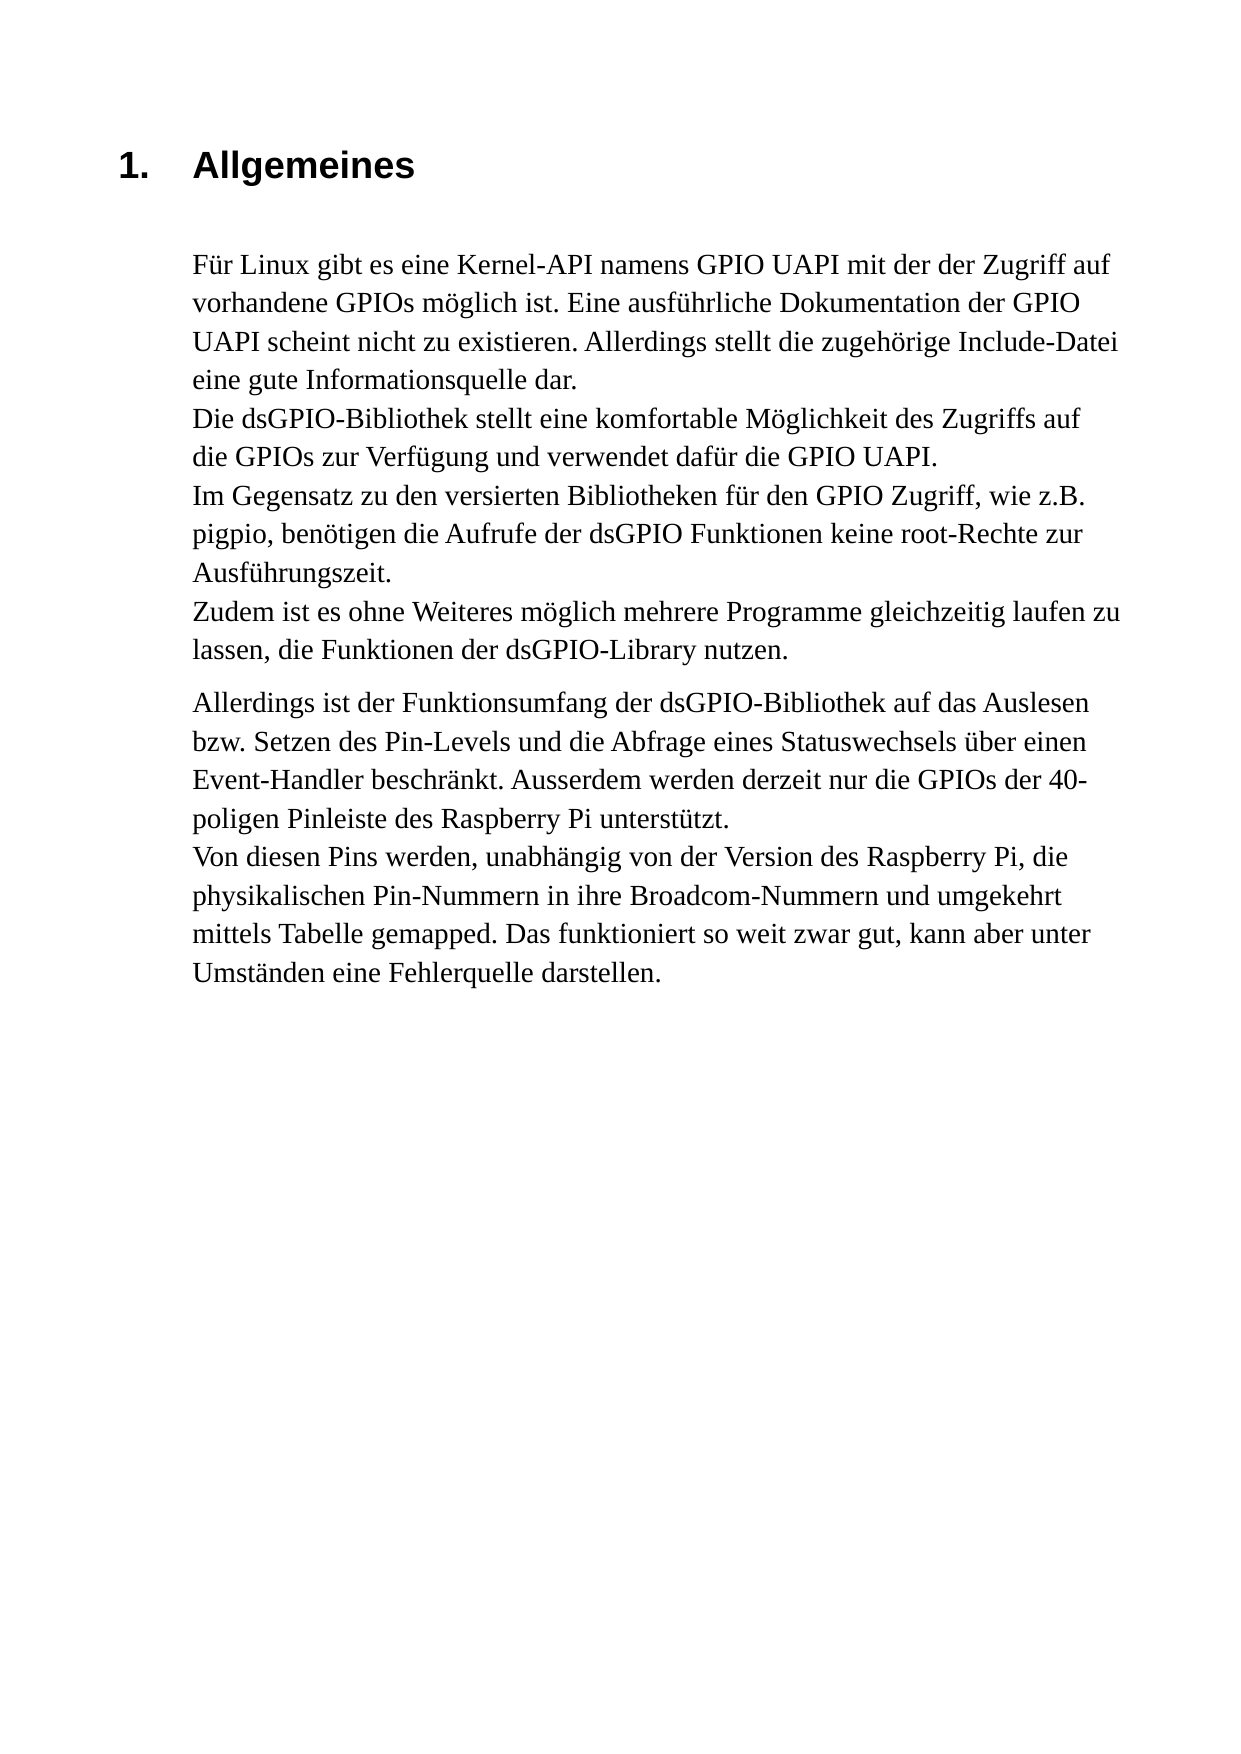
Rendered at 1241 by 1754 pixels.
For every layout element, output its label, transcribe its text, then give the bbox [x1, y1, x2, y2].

text Für Linux gibt es eine Kernel-API namens GPIO UAPI mit der der Zugriff auf vorhandene GPIOs möglich ist. Eine ausführliche Dokumentation der GPIO UAPI scheint nicht zu existieren. Allerdings stellt die zugehörige Include-Datei eine gute Informationsquelle dar. Die dsGPIO-Bibliothek stellt eine komfortable Möglichkeit des Zugriffs auf die GPIOs zur Verfügung und verwendet dafür die GPIO UAPI. Im Gegensatz zu den versierten Bibliotheken für den GPIO Zugriff, wie z.B. pigpio, benötigen die Aufrufe der dsGPIO Funktionen keine root-Rechte zur Ausführungszeit. Zudem ist es ohne Weiteres möglich mehrere Programme gleichzeitig laufen zu lassen, die Funktionen der dsGPIO-Library nutzen. [192, 247, 1122, 666]
text Allerdings ist der Funktionsumfang der dsGPIO-Bibliothek auf das Auslesen bzw. Setzen des Pin-Levels und die Abfrage eines Statuswechsels über einen Event-Handler beschränkt. Ausserdem werden derzeit nur die GPIOs der 40-poligen Pinleiste des Raspberry Pi unterstützt. Von diesen Pins werden, unabhängig von der Version des Raspberry Pi, die physikalischen Pin-Nummern in ihre Broadcom-Nummern und umgekehrt mittels Tabelle gemapped. Das funktioniert so weit zwar gut, kann aber unter Umständen eine Fehlerquelle darstellen. [192, 685, 1122, 989]
subtitle Allgemeines [118, 143, 1122, 187]
